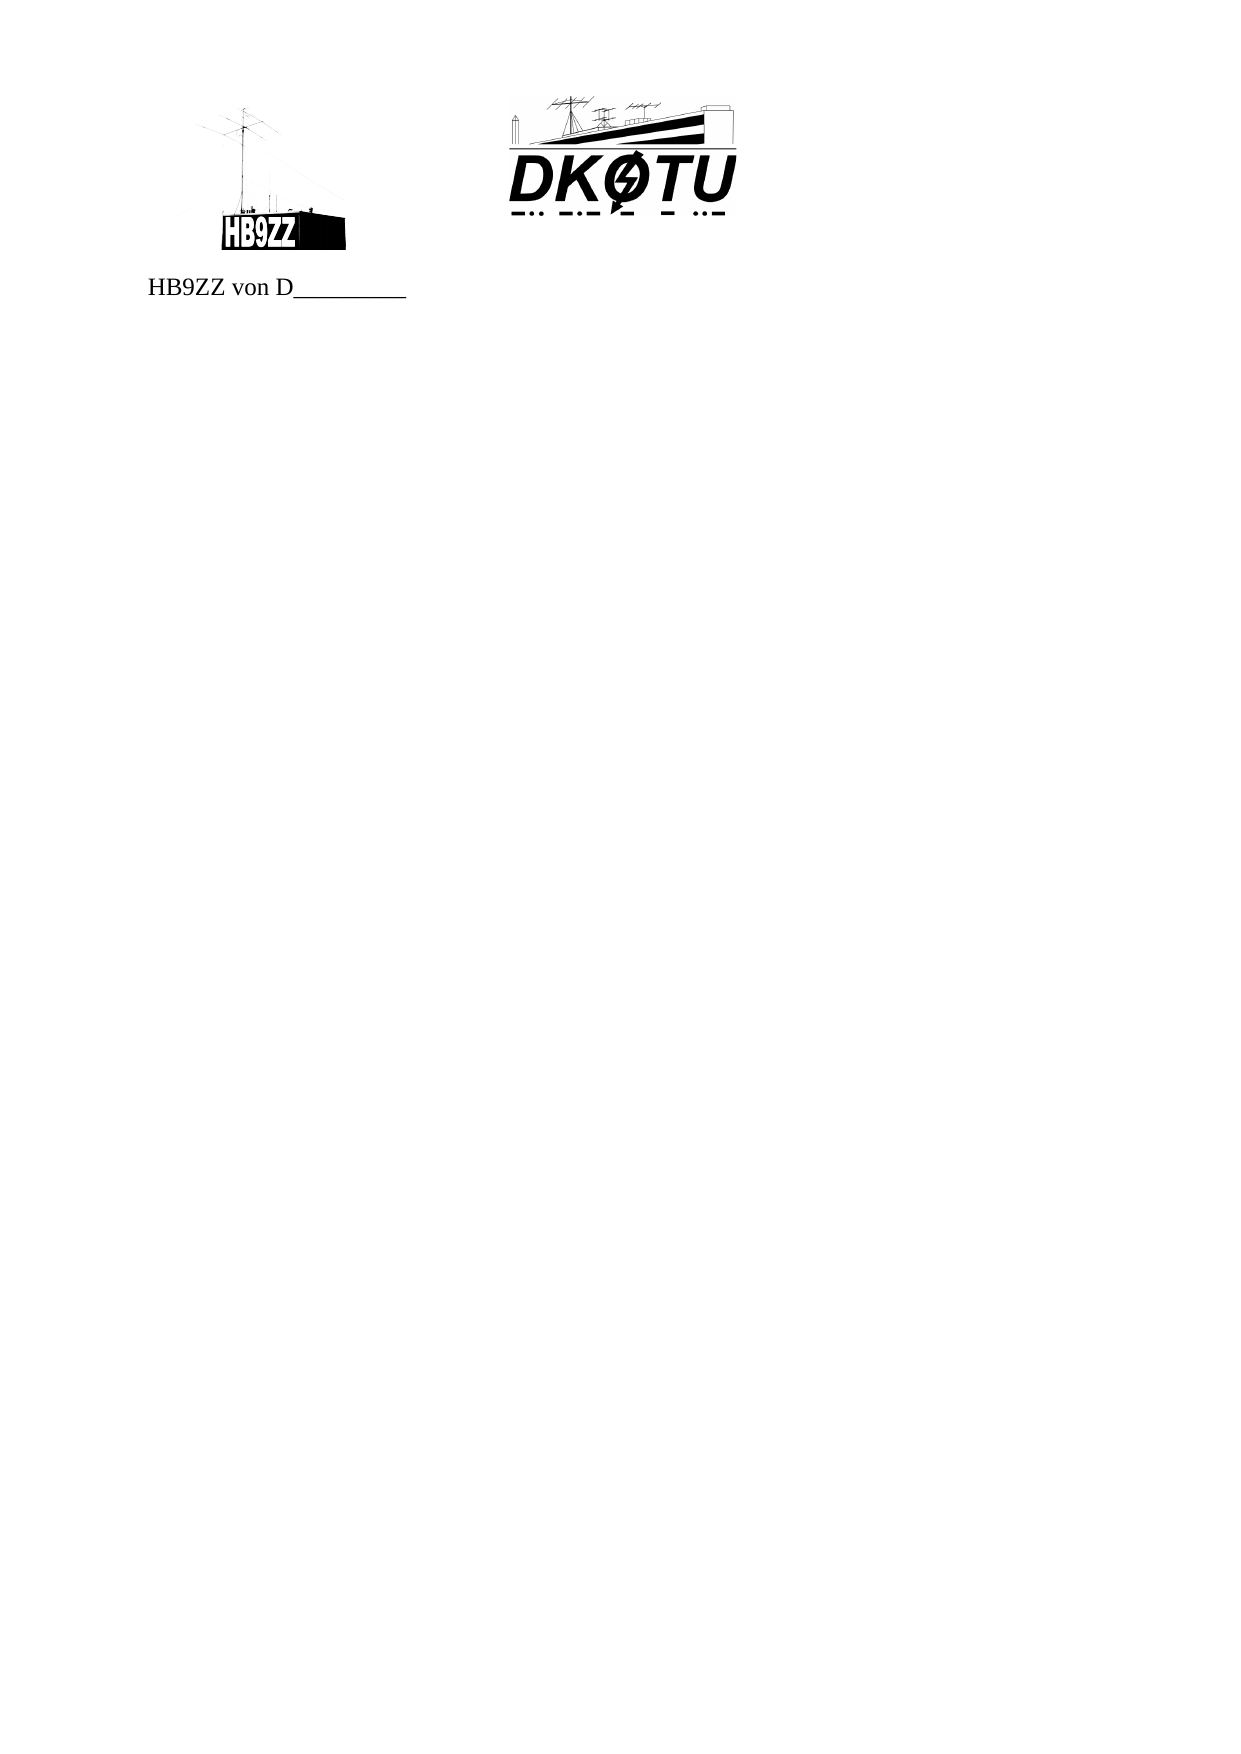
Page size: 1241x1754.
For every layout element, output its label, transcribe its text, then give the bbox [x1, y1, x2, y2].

text HB9ZZ von D_________ [148, 272, 1092, 300]
